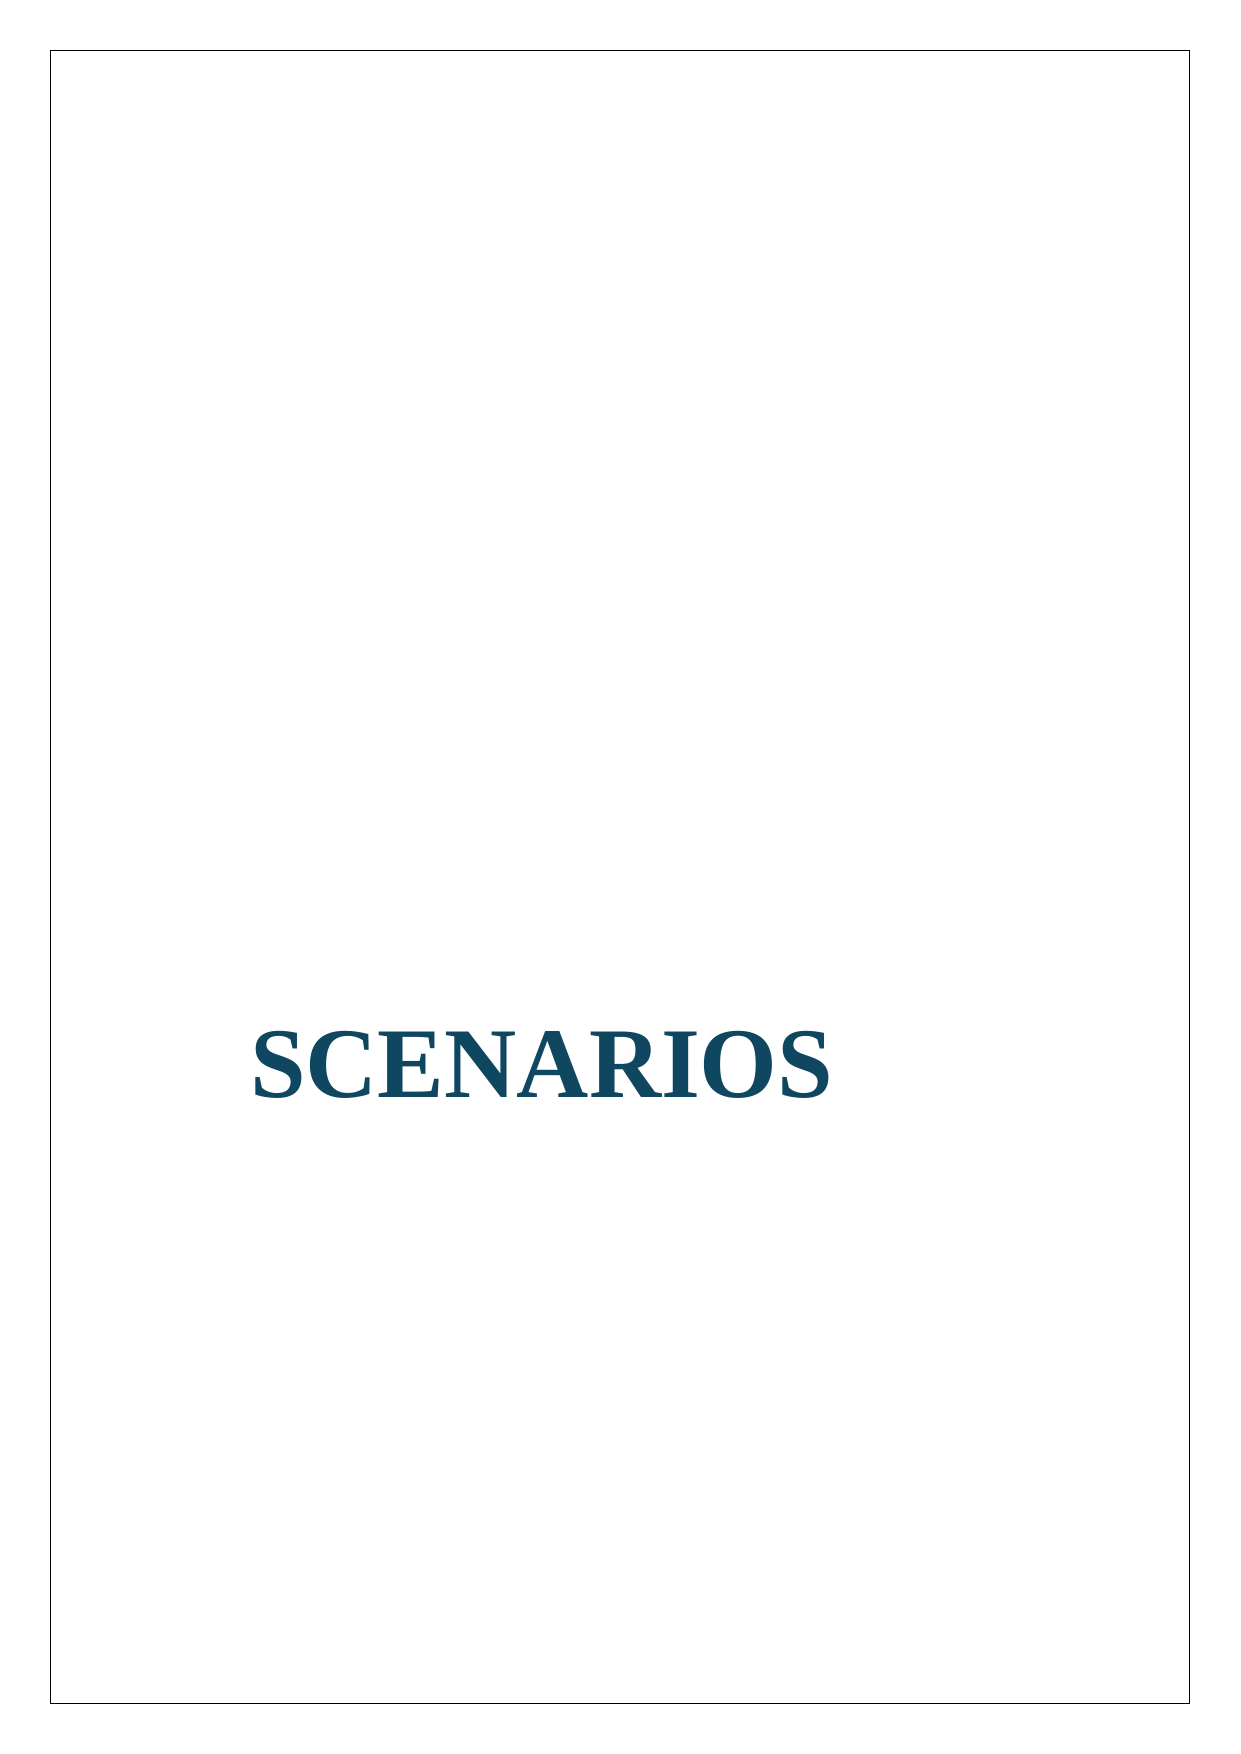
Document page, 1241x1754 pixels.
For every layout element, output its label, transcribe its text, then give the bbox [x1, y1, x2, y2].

subtitle SCENARIOS [150, 1004, 1090, 1119]
